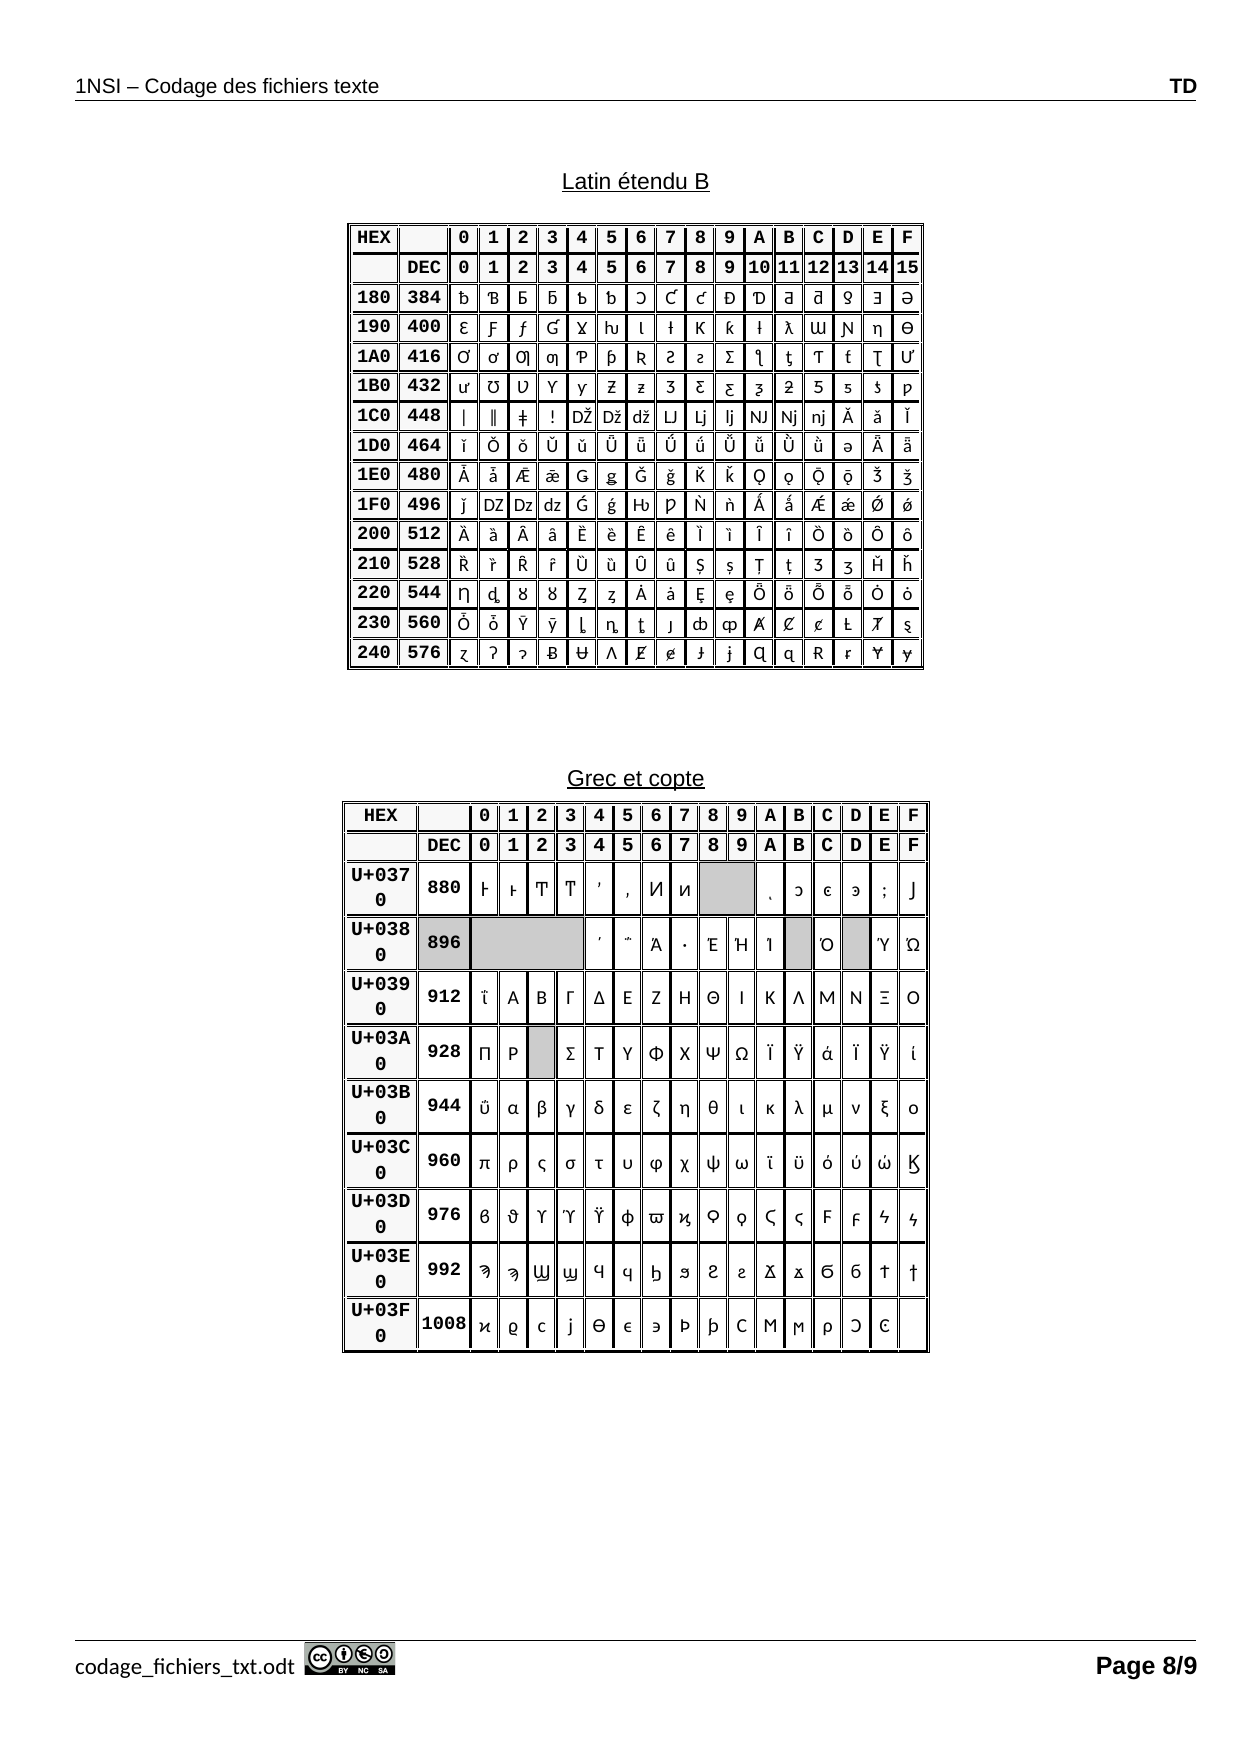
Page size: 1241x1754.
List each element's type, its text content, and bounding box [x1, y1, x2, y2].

table_cell 384 [400, 285, 447, 311]
table_cell ǽ [835, 492, 861, 518]
table_cell Ȓ [510, 551, 536, 577]
table_cell ϙ [729, 1190, 754, 1241]
table_cell ȡ [480, 581, 507, 607]
table_cell ϓ [558, 1190, 583, 1241]
table_cell Φ [643, 1027, 669, 1078]
table_cell ǚ [746, 433, 772, 459]
table_cell 15 [894, 252, 921, 282]
table_cell 1D0 [351, 430, 397, 459]
table_cell ƕ [598, 315, 625, 341]
table_cell ϻ [784, 1296, 813, 1350]
table_header A [756, 804, 784, 830]
table_cell κ [757, 1081, 783, 1132]
table_cell ϶ [642, 1299, 670, 1350]
table_cell [529, 1027, 554, 1078]
table_cell ȴ [569, 610, 595, 637]
table_cell ȝ [835, 551, 861, 577]
table_cell ƀ [451, 285, 477, 311]
table_cell 3 [558, 834, 583, 860]
table_cell Ɇ [626, 640, 656, 666]
table_cell ȫ [776, 581, 802, 607]
table_cell Ǜ [776, 433, 802, 459]
table_cell Ǚ [716, 433, 743, 459]
table_cell ȟ [894, 548, 922, 577]
table_cell ȅ [598, 522, 625, 548]
table_cell ά [815, 1027, 840, 1078]
table_cell Ϋ [786, 1027, 811, 1078]
table_cell Ʃ [716, 344, 743, 370]
table_cell Ƈ [657, 285, 684, 311]
table_cell ǝ [835, 433, 861, 459]
table_cell [472, 918, 583, 969]
table_cell Ǆ [569, 403, 595, 429]
table_cell ϟ [899, 1187, 928, 1241]
table_cell Ǭ [805, 463, 832, 489]
table_header 0 [470, 804, 499, 830]
table_cell ƛ [776, 315, 802, 341]
table_cell Ύ [872, 918, 897, 969]
table_cell Ǽ [805, 492, 832, 518]
table_cell ƴ [569, 374, 595, 400]
table_cell U+03F0 [343, 1296, 418, 1350]
table_cell ƿ [894, 370, 921, 400]
table_cell ƚ [746, 315, 772, 341]
table_cell ȱ [480, 610, 507, 637]
table_cell Ɉ [685, 640, 715, 666]
table_cell Ɩ [628, 315, 654, 341]
table_cell λ [786, 1081, 811, 1132]
table_cell Ƙ [687, 315, 713, 341]
table_header [418, 804, 470, 830]
table_cell Ρ [500, 1027, 526, 1078]
table_cell F [900, 830, 927, 860]
table_cell Ǧ [628, 463, 654, 489]
table_cell 1C0 [351, 400, 397, 429]
table_cell Ι [729, 972, 754, 1023]
table_cell Γ [558, 972, 583, 1023]
table_cell ͵ [615, 863, 640, 914]
table_cell Ʋ [510, 374, 536, 400]
picture [304, 1642, 396, 1675]
table_cell Β [529, 972, 554, 1023]
table_header C [804, 224, 833, 252]
table_cell Ƅ [569, 285, 595, 311]
table_header 4 [567, 226, 597, 252]
table_cell 2 [529, 834, 554, 860]
table_header 6 [626, 226, 656, 252]
table_cell Ǎ [835, 403, 861, 429]
table_cell Ƥ [569, 344, 595, 370]
table_cell 4 [569, 255, 595, 282]
table_cell ǀ [451, 403, 477, 429]
table_cell Ϟ [872, 1190, 897, 1241]
table_cell 480 [400, 463, 447, 489]
table_cell ǳ [539, 492, 566, 518]
table_cell τ [586, 1135, 612, 1187]
table_cell ǯ [894, 459, 921, 489]
table_cell 960 [419, 1135, 469, 1187]
table_cell Ǫ [746, 463, 772, 489]
table_cell Ζ [643, 972, 669, 1023]
table_cell Ⱥ [746, 610, 772, 637]
table_cell Ǝ [864, 285, 891, 311]
table_cell ȯ [894, 578, 921, 607]
table_cell 928 [419, 1027, 469, 1078]
table_cell ȕ [598, 551, 625, 577]
table_cell ƍ [835, 285, 861, 311]
table_cell 14 [864, 255, 891, 282]
table_cell ǅ [598, 403, 625, 429]
table_cell ǧ [657, 463, 684, 489]
table_cell ϼ [813, 1299, 842, 1350]
table_header 1 [479, 224, 508, 252]
table_cell Ȍ [805, 522, 832, 548]
table_cell 544 [400, 581, 447, 607]
table_cell Λ [786, 972, 811, 1023]
table_cell Ɨ [657, 315, 684, 341]
table_cell ɏ [892, 637, 922, 666]
table_cell Ϳ [899, 860, 928, 914]
table_header 8 [699, 804, 727, 830]
table_cell ε [615, 1081, 640, 1132]
table_cell B [786, 834, 811, 860]
table_cell ȭ [835, 581, 861, 607]
table_cell Ǯ [864, 463, 891, 489]
table_cell Ș [687, 551, 713, 577]
table_cell U+03E0 [345, 1241, 416, 1296]
table_cell ϗ [672, 1190, 697, 1241]
table_cell 496 [400, 492, 447, 518]
table_cell Ƞ [451, 581, 477, 607]
table_cell Ǌ [746, 403, 772, 429]
table_cell ψ [700, 1135, 726, 1187]
table_cell 180 [349, 282, 399, 311]
table_header F [899, 804, 926, 830]
table_cell ȉ [716, 522, 743, 548]
table_cell ǃ [539, 403, 566, 429]
table_cell ǜ [805, 433, 832, 459]
table_cell 528 [400, 551, 447, 577]
table_cell Ț [746, 551, 772, 577]
table_cell Ɔ [628, 285, 654, 311]
table_cell ϵ [613, 1299, 642, 1350]
table_cell ʹ [586, 863, 612, 914]
table_cell ȁ [480, 522, 507, 548]
table_cell ȼ [805, 610, 832, 637]
table_cell Ν [843, 972, 869, 1023]
table_cell ǖ [628, 433, 654, 459]
table_cell Ʊ [480, 374, 507, 400]
table_cell Ε [615, 972, 640, 1023]
table_cell 4 [586, 834, 612, 860]
table_header D [833, 226, 863, 252]
table_cell ; [872, 863, 897, 914]
table_cell ο [899, 1078, 928, 1132]
table_cell 6 [628, 255, 654, 282]
table_cell 1E0 [351, 459, 397, 489]
table_cell Ʈ [864, 344, 891, 370]
table_cell Ǳ [480, 492, 507, 518]
table_cell Ǡ [451, 463, 477, 489]
table_cell Ɛ [451, 315, 477, 341]
table_cell 13 [835, 255, 861, 282]
table_cell Ǻ [746, 492, 772, 518]
table_header C [813, 804, 842, 830]
table_cell 576 [399, 637, 449, 666]
table_cell 0 [451, 255, 477, 282]
table_cell ǡ [480, 463, 507, 489]
table_cell ƺ [746, 374, 772, 400]
table_cell ǁ [480, 403, 507, 429]
table_cell Ϲ [728, 1299, 756, 1350]
table_cell Ͳ [529, 863, 554, 914]
table_cell ǵ [598, 492, 625, 518]
table_cell Ƣ [510, 344, 536, 370]
table_cell ǐ [451, 433, 477, 459]
table_cell 448 [400, 403, 447, 429]
table_cell Ƽ [805, 374, 832, 400]
table_cell Υ [615, 1027, 640, 1078]
table_cell ǻ [776, 492, 802, 518]
table_cell ȣ [539, 581, 566, 607]
table_cell Ί [757, 918, 783, 969]
table_cell Ɂ [479, 640, 508, 666]
table_cell 896 [419, 918, 469, 969]
table_cell Ϛ [757, 1190, 783, 1241]
table_cell Ɯ [805, 315, 832, 341]
table_cell ƙ [716, 315, 743, 341]
table_cell 880 [419, 863, 469, 914]
table_cell ɉ [715, 640, 744, 666]
table_cell ΅ [615, 918, 640, 969]
table_header 7 [656, 226, 685, 252]
table_cell ȶ [628, 610, 654, 637]
table_header 8 [685, 226, 715, 252]
table_cell ȷ [657, 610, 684, 637]
table_cell Τ [586, 1027, 612, 1078]
table_cell Ϡ [472, 1244, 497, 1296]
table_cell ΰ [472, 1081, 497, 1132]
table_cell Ͱ [472, 863, 497, 914]
table_header 1 [499, 804, 527, 830]
table_cell ƥ [598, 344, 625, 370]
table_cell ΐ [472, 972, 497, 1023]
table_cell Ǩ [687, 463, 713, 489]
table_cell ơ [480, 344, 507, 370]
table_cell [345, 830, 416, 860]
table_cell Ƕ [628, 492, 654, 518]
table_cell Ǹ [687, 492, 713, 518]
table_cell 992 [419, 1244, 469, 1296]
table_cell Ϙ [700, 1190, 726, 1241]
table_cell Ȝ [805, 551, 832, 577]
table_cell Ϫ [757, 1244, 783, 1296]
table_cell Ƨ [657, 344, 684, 370]
table_cell Μ [815, 972, 840, 1023]
table_cell Ή [729, 918, 754, 969]
table_cell Ɏ [863, 640, 892, 666]
table_cell ȇ [657, 522, 684, 548]
table_cell 6 [643, 834, 669, 860]
table_cell Α [500, 972, 526, 1023]
table_cell 220 [351, 578, 397, 607]
table_cell ǆ [628, 403, 654, 429]
table_cell U+0380 [345, 914, 416, 969]
table_cell Ξ [872, 972, 897, 1023]
table_cell Έ [700, 918, 726, 969]
table_cell Ο [899, 969, 928, 1023]
table_cell ΄ [586, 918, 612, 969]
table_cell ƹ [716, 374, 743, 400]
table_cell ɀ [449, 640, 478, 666]
table_cell Ɍ [804, 640, 833, 666]
table_cell 10 [746, 255, 772, 282]
table_cell ϋ [786, 1135, 811, 1187]
table_header B [784, 802, 813, 830]
table_cell ǿ [892, 489, 922, 518]
table_cell Ƭ [805, 344, 832, 370]
table_cell U+03D0 [343, 1187, 418, 1241]
table_cell ί [900, 1023, 927, 1078]
table_cell Ȧ [628, 581, 654, 607]
table_cell U+03A0 [345, 1023, 416, 1078]
table_cell DEC [400, 255, 447, 282]
table_cell Ϩ [700, 1244, 726, 1296]
table_cell Ȳ [510, 610, 536, 637]
table_cell ƾ [864, 374, 891, 400]
table_cell 560 [400, 610, 447, 637]
table_cell ϥ [615, 1244, 640, 1296]
table_cell Ǟ [864, 433, 891, 459]
table_cell 3 [539, 255, 566, 282]
table_cell Ω [729, 1027, 754, 1078]
table_header 5 [597, 226, 626, 252]
table_cell 432 [400, 374, 447, 400]
table_cell Ƌ [776, 285, 802, 311]
table_cell 7 [657, 255, 684, 282]
table_cell Ƚ [835, 610, 861, 637]
table_cell Ǔ [539, 433, 566, 459]
table_cell ȸ [687, 610, 713, 637]
table_cell Δ [586, 972, 612, 1023]
table_cell 210 [349, 548, 397, 577]
table_cell υ [615, 1135, 640, 1187]
table_cell ƒ [510, 315, 536, 341]
table_cell ƭ [835, 344, 861, 370]
table_cell 1A0 [349, 341, 399, 370]
table_cell Ȋ [746, 522, 772, 548]
table_cell ς [529, 1135, 554, 1187]
table_cell ƌ [805, 285, 832, 311]
table_cell Ͻ [842, 1299, 870, 1350]
table_header 6 [642, 804, 670, 830]
table_cell Σ [558, 1027, 583, 1078]
table_header A [744, 224, 774, 252]
table_cell 190 [351, 311, 397, 341]
table_cell ɍ [833, 640, 863, 666]
table_cell Ȕ [569, 551, 595, 577]
table_cell Ɖ [716, 285, 743, 311]
table_cell π [472, 1135, 497, 1187]
table_cell Ǐ [894, 400, 921, 429]
text Latin étendu B [75, 168, 1196, 194]
table_cell ǉ [716, 403, 743, 429]
table_cell ȏ [894, 518, 921, 548]
table_cell 2 [510, 255, 536, 282]
table_cell 1008 [418, 1299, 470, 1350]
table_cell ǋ [776, 403, 802, 429]
table_cell ǫ [776, 463, 802, 489]
table_cell 912 [419, 972, 469, 1023]
table_cell ǰ [451, 492, 477, 518]
table_cell Ϻ [756, 1299, 784, 1350]
table_cell ϳ [556, 1299, 585, 1350]
table_cell ͽ [843, 863, 869, 914]
table_cell ϲ [527, 1296, 556, 1350]
table_cell ν [843, 1081, 869, 1132]
table_cell ρ [500, 1135, 526, 1187]
table_cell Ϭ [815, 1244, 840, 1296]
table_cell ƽ [835, 374, 861, 400]
table_cell Ͷ [643, 863, 669, 914]
table_cell ƻ [776, 374, 802, 400]
table_cell ͻ [786, 863, 811, 914]
table_cell Ǖ [598, 433, 625, 459]
table_cell ϛ [786, 1190, 811, 1241]
table_cell ƶ [628, 374, 654, 400]
table_header HEX [351, 226, 399, 252]
table_cell D [843, 834, 869, 860]
table_cell Ϣ [529, 1244, 554, 1296]
table_cell ȑ [480, 551, 507, 577]
table_cell ϖ [643, 1190, 669, 1241]
table_cell Ȗ [628, 551, 654, 577]
table_header 3 [538, 224, 567, 252]
table_header 3 [556, 804, 585, 830]
table_cell ϕ [615, 1190, 640, 1241]
table_cell Ƹ [687, 374, 713, 400]
table_cell ȹ [716, 610, 743, 637]
table_cell Ǉ [657, 403, 684, 429]
table_cell Ʀ [628, 344, 654, 370]
table_cell ϔ [586, 1190, 612, 1241]
table_cell ƪ [746, 344, 772, 370]
table_cell 7 [672, 834, 697, 860]
table_cell Ȯ [864, 581, 891, 607]
table_cell Π [472, 1027, 497, 1078]
table_cell ύ [843, 1135, 869, 1187]
table_cell 1 [480, 255, 507, 282]
table_cell ϯ [900, 1241, 926, 1296]
table_cell Ϥ [586, 1244, 612, 1296]
table_cell Θ [700, 972, 726, 1023]
table_cell Ǥ [569, 463, 595, 489]
table_cell ͷ [672, 863, 697, 914]
table_cell Ȟ [864, 551, 891, 577]
table_cell ϊ [757, 1135, 783, 1187]
table_cell 8 [700, 834, 726, 860]
table_cell Ǣ [510, 463, 536, 489]
table_cell Ϗ [900, 1132, 926, 1187]
table_cell σ [558, 1135, 583, 1187]
table_cell ǂ [510, 403, 536, 429]
table_cell Ϊ [843, 1027, 869, 1078]
table_cell ƈ [687, 285, 713, 311]
table_cell ȍ [835, 522, 861, 548]
table_cell Ǿ [864, 492, 891, 518]
table_cell Ư [892, 341, 922, 370]
table_cell 240 [349, 637, 399, 666]
table_cell E [872, 834, 897, 860]
table_cell ȳ [539, 610, 566, 637]
table_cell ͼ [815, 863, 840, 914]
table_cell Ȥ [569, 581, 595, 607]
table_cell Ɲ [835, 315, 861, 341]
table_cell U+0370 [343, 860, 418, 914]
table_cell Η [672, 972, 697, 1023]
table_cell Ϋ [872, 1027, 897, 1078]
table_cell ͳ [558, 863, 583, 914]
table_cell 1 [500, 834, 526, 860]
table_cell χ [672, 1135, 697, 1187]
table_cell ƨ [687, 344, 713, 370]
table_cell Ά [643, 918, 669, 969]
table_cell Ɵ [894, 311, 921, 341]
table_cell Ȁ [451, 522, 477, 548]
table_cell 1F0 [349, 489, 399, 518]
table_cell Ǒ [480, 433, 507, 459]
table_cell Ɗ [746, 285, 772, 311]
table_cell ǹ [716, 492, 743, 518]
table_cell Ȭ [805, 581, 832, 607]
table_cell 0 [472, 834, 497, 860]
table_cell ϒ [529, 1190, 554, 1241]
table_header B [774, 226, 803, 252]
table_cell Ǘ [657, 433, 684, 459]
table_cell ȋ [776, 522, 802, 548]
table_cell ǭ [835, 463, 861, 489]
table_cell U+03C0 [345, 1132, 416, 1187]
table_cell Ϝ [815, 1190, 840, 1241]
table_cell Ȱ [451, 610, 477, 637]
table_cell ι [729, 1081, 754, 1132]
table_cell Ɓ [480, 285, 507, 311]
table_cell ȵ [598, 610, 625, 637]
table_cell 1B0 [351, 370, 397, 400]
table_cell ϝ [843, 1190, 869, 1241]
table_cell Ȅ [569, 522, 595, 548]
text Grec et copte [75, 764, 1196, 791]
table_cell Ơ [451, 344, 477, 370]
table_cell Ƶ [598, 374, 625, 400]
table_cell ϧ [672, 1244, 697, 1296]
table_cell μ [815, 1081, 840, 1132]
table_cell [843, 918, 869, 969]
table_cell ζ [643, 1081, 669, 1132]
table_cell ϩ [729, 1244, 754, 1296]
table_cell Ȩ [687, 581, 713, 607]
table_cell ϡ [500, 1244, 526, 1296]
table_cell [786, 918, 811, 969]
table_cell 11 [776, 255, 802, 282]
table_cell 5 [598, 255, 625, 282]
table_cell ǩ [716, 463, 743, 489]
table_cell 5 [615, 834, 640, 860]
table_cell Ϯ [872, 1244, 897, 1296]
table_cell 512 [400, 522, 447, 548]
table_header [399, 224, 449, 252]
table_cell ϫ [786, 1244, 811, 1296]
table_header 5 [613, 804, 642, 830]
table_cell Χ [672, 1027, 697, 1078]
table_cell Ɠ [539, 315, 566, 341]
table_cell Ɣ [569, 315, 595, 341]
table_cell ϱ [499, 1299, 527, 1350]
table_cell 12 [805, 255, 832, 282]
table_cell η [672, 1081, 697, 1132]
table_cell Ȏ [864, 522, 891, 548]
table_header 9 [728, 804, 756, 830]
table_cell Ƀ [538, 640, 567, 666]
table_cell Ȉ [687, 522, 713, 548]
table_cell ɂ [508, 640, 537, 666]
table_cell ƃ [539, 285, 566, 311]
table_cell δ [586, 1081, 612, 1132]
table_cell Ώ [900, 914, 927, 969]
table_cell Ȃ [510, 522, 536, 548]
table_header E [870, 804, 898, 830]
table_cell [700, 863, 754, 914]
table_cell · [672, 918, 697, 969]
table_cell Ȑ [451, 551, 477, 577]
table_cell ȓ [539, 551, 566, 577]
table_cell ϭ [843, 1244, 869, 1296]
table_cell ϰ [470, 1299, 499, 1350]
table_cell Ƿ [657, 492, 684, 518]
table_cell ώ [872, 1135, 897, 1187]
table_cell 200 [351, 518, 397, 548]
table_cell ϑ [500, 1190, 526, 1241]
table_cell φ [643, 1135, 669, 1187]
table_cell Ⱦ [864, 610, 891, 637]
table_cell ϣ [558, 1244, 583, 1296]
table_cell [899, 1296, 928, 1350]
table_header D [842, 802, 870, 830]
table_cell Ό [815, 918, 840, 969]
table_cell Ʉ [567, 640, 597, 666]
table_cell ƫ [776, 344, 802, 370]
table_cell ț [776, 551, 802, 577]
table_cell α [500, 1081, 526, 1132]
table_cell 8 [687, 255, 713, 282]
table_cell ͱ [500, 863, 526, 914]
table_cell Ψ [700, 1027, 726, 1078]
table_cell 230 [351, 607, 397, 637]
table_cell U+03B0 [343, 1078, 418, 1132]
table_cell ǒ [510, 433, 536, 459]
table_cell 464 [400, 433, 447, 459]
table_header 4 [585, 804, 613, 830]
table_cell Ə [892, 282, 922, 311]
table_cell ϐ [472, 1190, 497, 1241]
table_cell 416 [400, 344, 447, 370]
table_cell [351, 252, 397, 282]
table_cell DEC [419, 834, 469, 860]
table_cell ǟ [894, 430, 921, 459]
table_cell ϴ [585, 1299, 613, 1350]
table_cell Ƃ [510, 285, 536, 311]
table_cell ǘ [687, 433, 713, 459]
table_cell 976 [419, 1190, 469, 1241]
table_cell ƅ [598, 285, 625, 311]
table_cell ș [716, 551, 743, 577]
table_header 7 [670, 804, 699, 830]
table_cell 9 [729, 834, 754, 860]
table_cell ϸ [699, 1299, 727, 1350]
table_cell β [529, 1081, 554, 1132]
table_cell ɋ [774, 640, 803, 666]
table_cell ɇ [656, 640, 685, 666]
table_cell ͺ [757, 863, 783, 914]
table_cell ǣ [539, 463, 566, 489]
table_cell U+0390 [343, 969, 418, 1023]
table_header HEX [345, 804, 418, 830]
table_header E [863, 224, 892, 252]
table_cell Ȇ [628, 522, 654, 548]
table_cell Ƴ [539, 374, 566, 400]
table_cell A [757, 834, 783, 860]
table_cell ǥ [598, 463, 625, 489]
table_cell Ͼ [870, 1299, 898, 1350]
table_header 2 [527, 802, 556, 830]
table_cell Ƒ [480, 315, 507, 341]
table_cell Ϧ [643, 1244, 669, 1296]
table_cell ǔ [569, 433, 595, 459]
table_cell Ȼ [776, 610, 802, 637]
table_cell ȧ [657, 581, 684, 607]
table_cell 944 [419, 1081, 469, 1132]
table_cell 400 [400, 315, 447, 341]
table_cell Ʌ [597, 640, 626, 666]
table_header 0 [449, 226, 478, 252]
table_cell ω [729, 1135, 754, 1187]
table_cell Ʒ [657, 374, 684, 400]
table_cell Ϊ [757, 1027, 783, 1078]
table_cell ǌ [805, 403, 832, 429]
table_cell Ȣ [510, 581, 536, 607]
table_cell Ϸ [670, 1299, 699, 1350]
table_cell ǲ [510, 492, 536, 518]
table_cell 9 [716, 255, 743, 282]
table_cell Κ [757, 972, 783, 1023]
table_cell ƞ [864, 315, 891, 341]
table_cell ư [451, 374, 477, 400]
table_cell γ [558, 1081, 583, 1132]
table_cell ξ [872, 1081, 897, 1132]
table_cell ȿ [894, 607, 921, 637]
table_cell Ǵ [569, 492, 595, 518]
table_cell ȩ [716, 581, 743, 607]
table_cell ǈ [687, 403, 713, 429]
table_cell θ [700, 1081, 726, 1132]
table_header 9 [715, 226, 744, 252]
table_cell ȗ [657, 551, 684, 577]
table_header F [892, 226, 921, 252]
table_cell Ȫ [746, 581, 772, 607]
table_cell ό [815, 1135, 840, 1187]
table_header 2 [508, 226, 537, 252]
table_cell ȥ [598, 581, 625, 607]
table_cell C [815, 834, 840, 860]
table_cell ȃ [539, 522, 566, 548]
table_cell ƣ [539, 344, 566, 370]
table_cell Ɋ [744, 637, 774, 666]
table_cell ǎ [864, 403, 891, 429]
